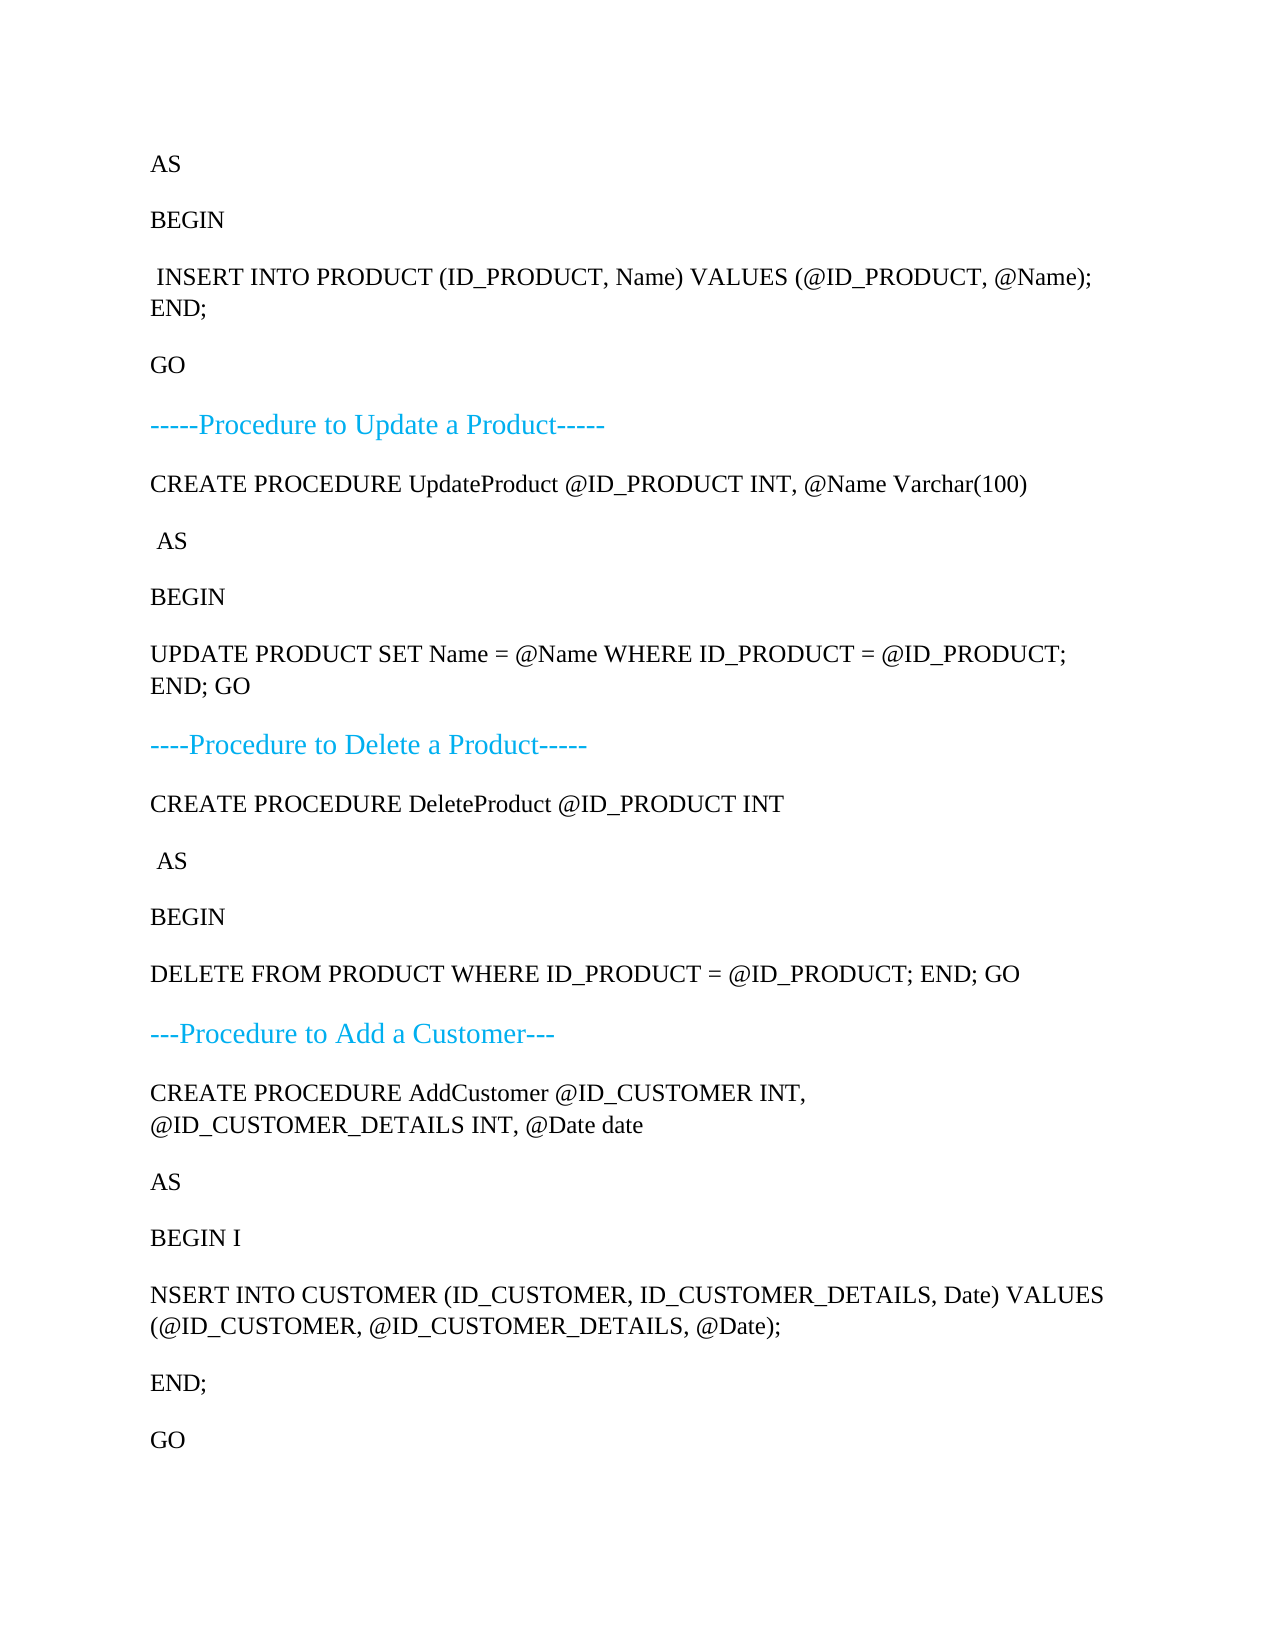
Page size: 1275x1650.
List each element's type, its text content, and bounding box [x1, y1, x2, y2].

subtitle DELETE FROM PRODUCT WHERE ID_PRODUCT = @ID_PRODUCT; END; GO [150, 959, 1162, 988]
subtitle -----Procedure to Update a Product----- [150, 407, 1162, 440]
text NSERT INTO CUSTOMER (ID_CUSTOMER, ID_CUSTOMER_DETAILS, Date) VALUES (@ID_CUSTOMER, @ID_CUSTOMER_DETAILS, @Date); [150, 1280, 1162, 1340]
text INSERT INTO PRODUCT (ID_PRODUCT, Name) VALUES (@ID_PRODUCT, @Name); END; [150, 262, 1112, 322]
text CREATE PROCEDURE UpdateProduct @ID_PRODUCT INT, @Name Varchar(100) AS [150, 469, 1050, 554]
text CREATE PROCEDURE AddCustomer @ID_CUSTOMER INT, [150, 1078, 1162, 1107]
subtitle BEGIN I [150, 1223, 1162, 1252]
subtitle ----Procedure to Delete a Product----- [150, 727, 1162, 760]
subtitle BEGIN [150, 582, 1162, 611]
subtitle GO [150, 350, 1162, 379]
subtitle AS BEGIN [150, 149, 226, 234]
text UPDATE PRODUCT SET Name = @Name WHERE ID_PRODUCT = @ID_PRODUCT; END; GO [150, 639, 1112, 699]
subtitle ---Procedure to Add a Customer--- [150, 1016, 1162, 1049]
subtitle END; GO [150, 1368, 226, 1453]
text @ID_CUSTOMER_DETAILS INT, @Date date AS [150, 1110, 667, 1195]
text CREATE PROCEDURE DeleteProduct @ID_PRODUCT INT AS [150, 789, 808, 874]
subtitle BEGIN [150, 902, 1162, 931]
